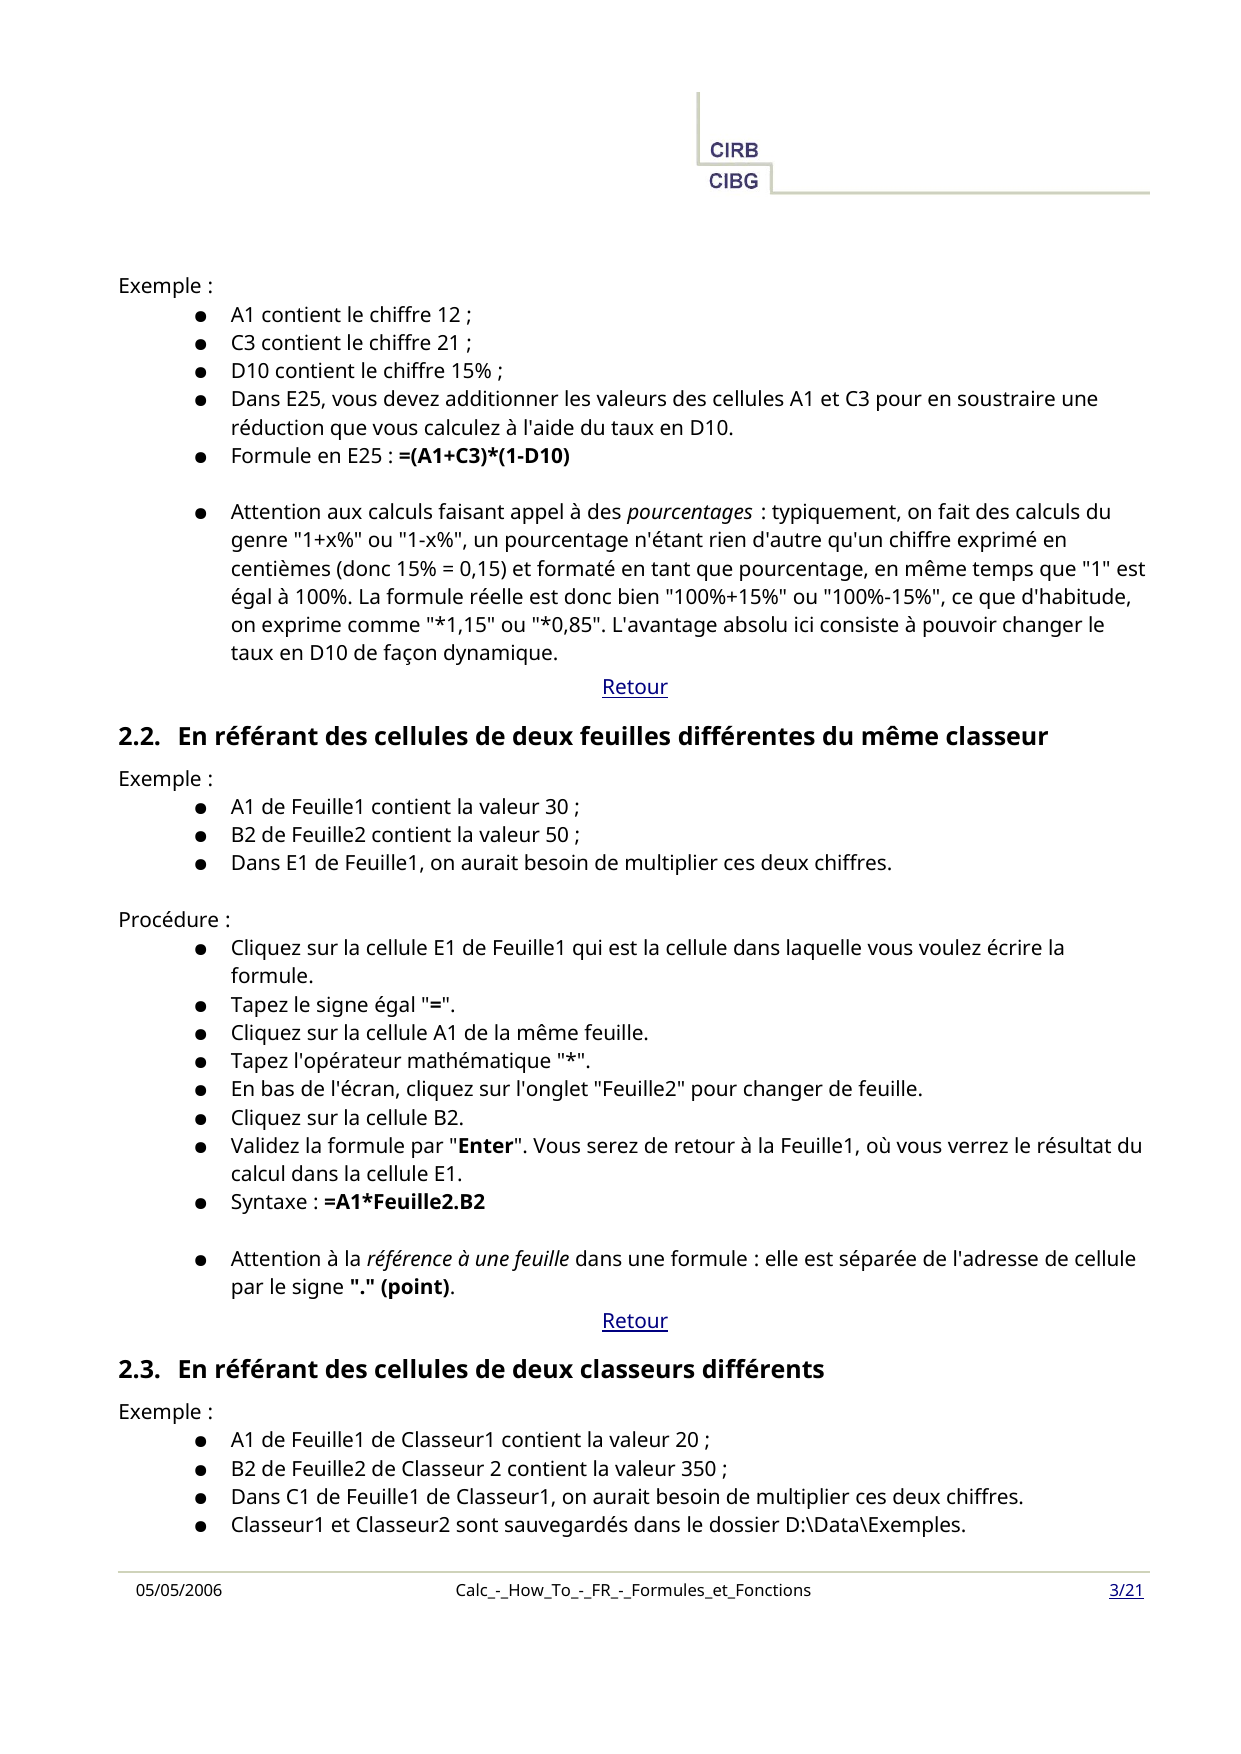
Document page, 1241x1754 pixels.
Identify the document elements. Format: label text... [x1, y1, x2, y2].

list D10 contient le chiffre 15% ; [193, 356, 1152, 384]
list A1 de Feuille1 de Classeur1 contient la valeur 20 ; [193, 1426, 1152, 1454]
text Exemple : [118, 764, 1152, 792]
list Attention aux calculs faisant appel à des pourcentages : typiquement, on fait des calculs du genre "1+x%" ou "1-x%", un pourcentage n'étant rien d'autre qu'un chiffre exprimé en centièmes (donc 15% = 0,15) et formaté en tant que pourcentage, en même temps que "1" est égal à 100%. La formule réelle est donc bien "100%+15%" ou "100%-15%", ce que d'habitude, on exprime comme "*1,15" ou "*0,85". L'avantage absolu ici consiste à pouvoir changer le taux en D10 de façon dynamique. [193, 497, 1152, 667]
list C3 contient le chiffre 21 ; [193, 328, 1152, 356]
text Exemple : [118, 271, 1152, 300]
list Classeur1 et Classeur2 sont sauvegardés dans le dossier D:\Data\Exemples. [193, 1510, 1152, 1538]
list A1 de Feuille1 contient la valeur 30 ; [193, 792, 1152, 820]
list Validez la formule par "Enter". Vous serez de retour à la Feuille1, où vous verrez le résultat du calcul dans la cellule E1. [193, 1131, 1152, 1187]
list Cliquez sur la cellule E1 de Feuille1 qui est la cellule dans laquelle vous voulez écrire la formule. [193, 933, 1152, 990]
table_header Retour [118, 1300, 1152, 1340]
subtitle En référant des cellules de deux classeurs différents [118, 1352, 1152, 1386]
list Syntaxe : =A1*Feuille2.B2 [193, 1187, 1152, 1216]
list Tapez l'opérateur mathématique "*". [193, 1046, 1152, 1074]
list Tapez le signe égal "=". [193, 990, 1152, 1018]
picture [609, 92, 1150, 214]
list Attention à la référence à une feuille dans une formule : elle est séparée de l'adresse de cellule par le signe "." (point). [193, 1244, 1152, 1300]
list Dans E25, vous devez additionner les valeurs des cellules A1 et C3 pour en soustraire une réduction que vous calculez à l'aide du taux en D10. [193, 384, 1152, 441]
table_header Retour [118, 667, 1152, 706]
list Cliquez sur la cellule B2. [193, 1103, 1152, 1131]
subtitle En référant des cellules de deux feuilles différentes du même classeur [118, 718, 1152, 752]
list B2 de Feuille2 contient la valeur 50 ; [193, 820, 1152, 848]
list Dans C1 de Feuille1 de Classeur1, on aurait besoin de multiplier ces deux chiffres. [193, 1482, 1152, 1510]
list Formule en E25 : =(A1+C3)*(1-D10) [193, 441, 1152, 469]
list A1 contient le chiffre 12 ; [193, 300, 1152, 328]
list En bas de l'écran, cliquez sur l'onglet "Feuille2" pour changer de feuille. [193, 1074, 1152, 1103]
text Exemple : [118, 1397, 1152, 1426]
list Dans E1 de Feuille1, on aurait besoin de multiplier ces deux chiffres. [193, 848, 1152, 877]
list B2 de Feuille2 de Classeur 2 contient la valeur 350 ; [193, 1454, 1152, 1482]
text Procédure : [118, 905, 1152, 933]
list Cliquez sur la cellule A1 de la même feuille. [193, 1018, 1152, 1046]
